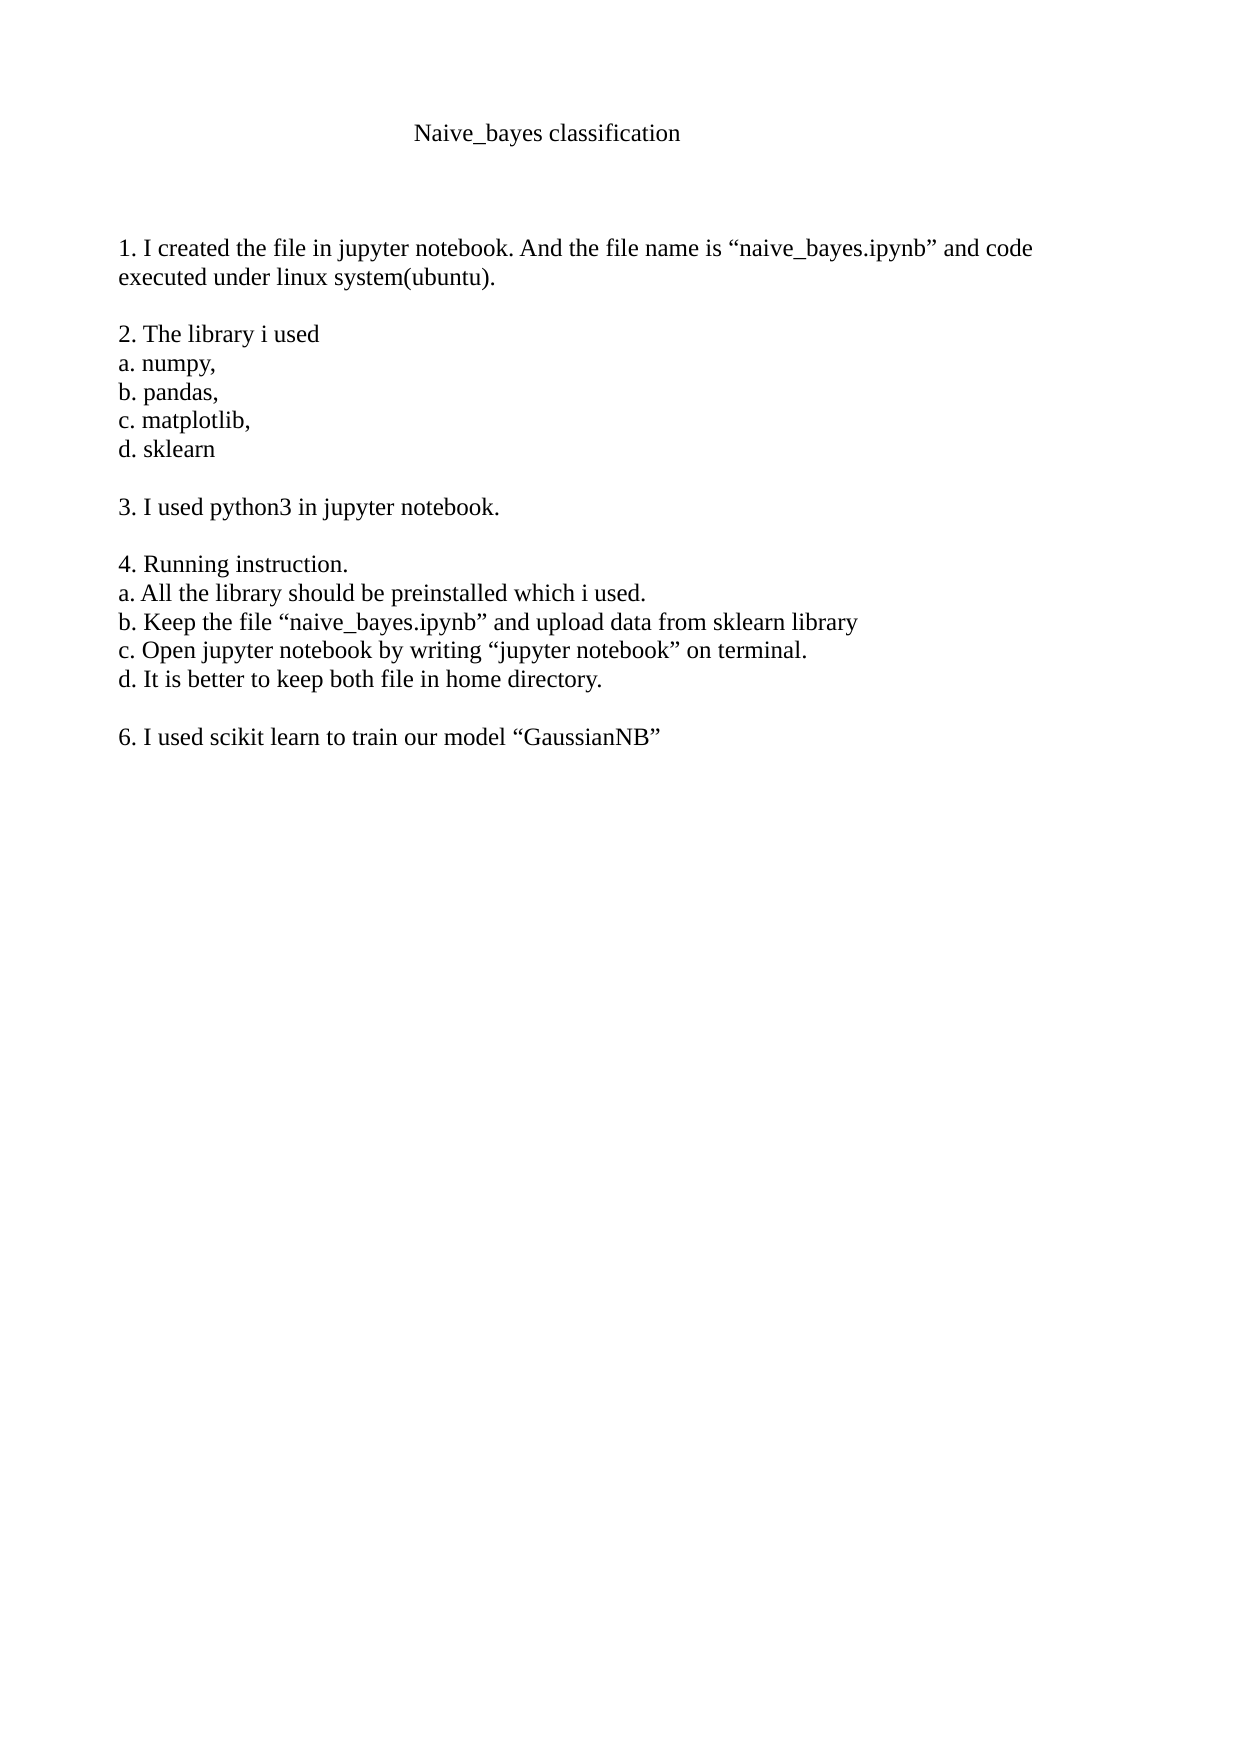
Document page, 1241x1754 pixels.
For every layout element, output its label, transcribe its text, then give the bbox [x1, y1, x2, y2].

text Naive_bayes classification [118, 118, 1122, 147]
text b. Keep the file “naive_bayes.ipynb” and upload data from sklearn library [118, 607, 1122, 636]
text 4. Running instruction. [118, 549, 1122, 578]
text c. matplotlib, [118, 406, 1122, 434]
text d. It is better to keep both file in home directory. [118, 664, 1122, 693]
text 1. I created the file in jupyter notebook. And the file name is “naive_bayes.ipynb” and code [118, 233, 1122, 262]
text b. pandas, [118, 377, 1122, 406]
text executed under linux system(ubuntu). [118, 262, 1122, 291]
text 3. I used python3 in jupyter notebook. [118, 492, 1122, 521]
text 6. I used scikit learn to train our model “GaussianNB” [118, 722, 1122, 751]
text c. Open jupyter notebook by writing “jupyter notebook” on terminal. [118, 636, 1122, 664]
text 2. The library i used [118, 319, 1122, 348]
text a. numpy, [118, 348, 1122, 377]
text a. All the library should be preinstalled which i used. [118, 578, 1122, 607]
text d. sklearn [118, 434, 1122, 463]
